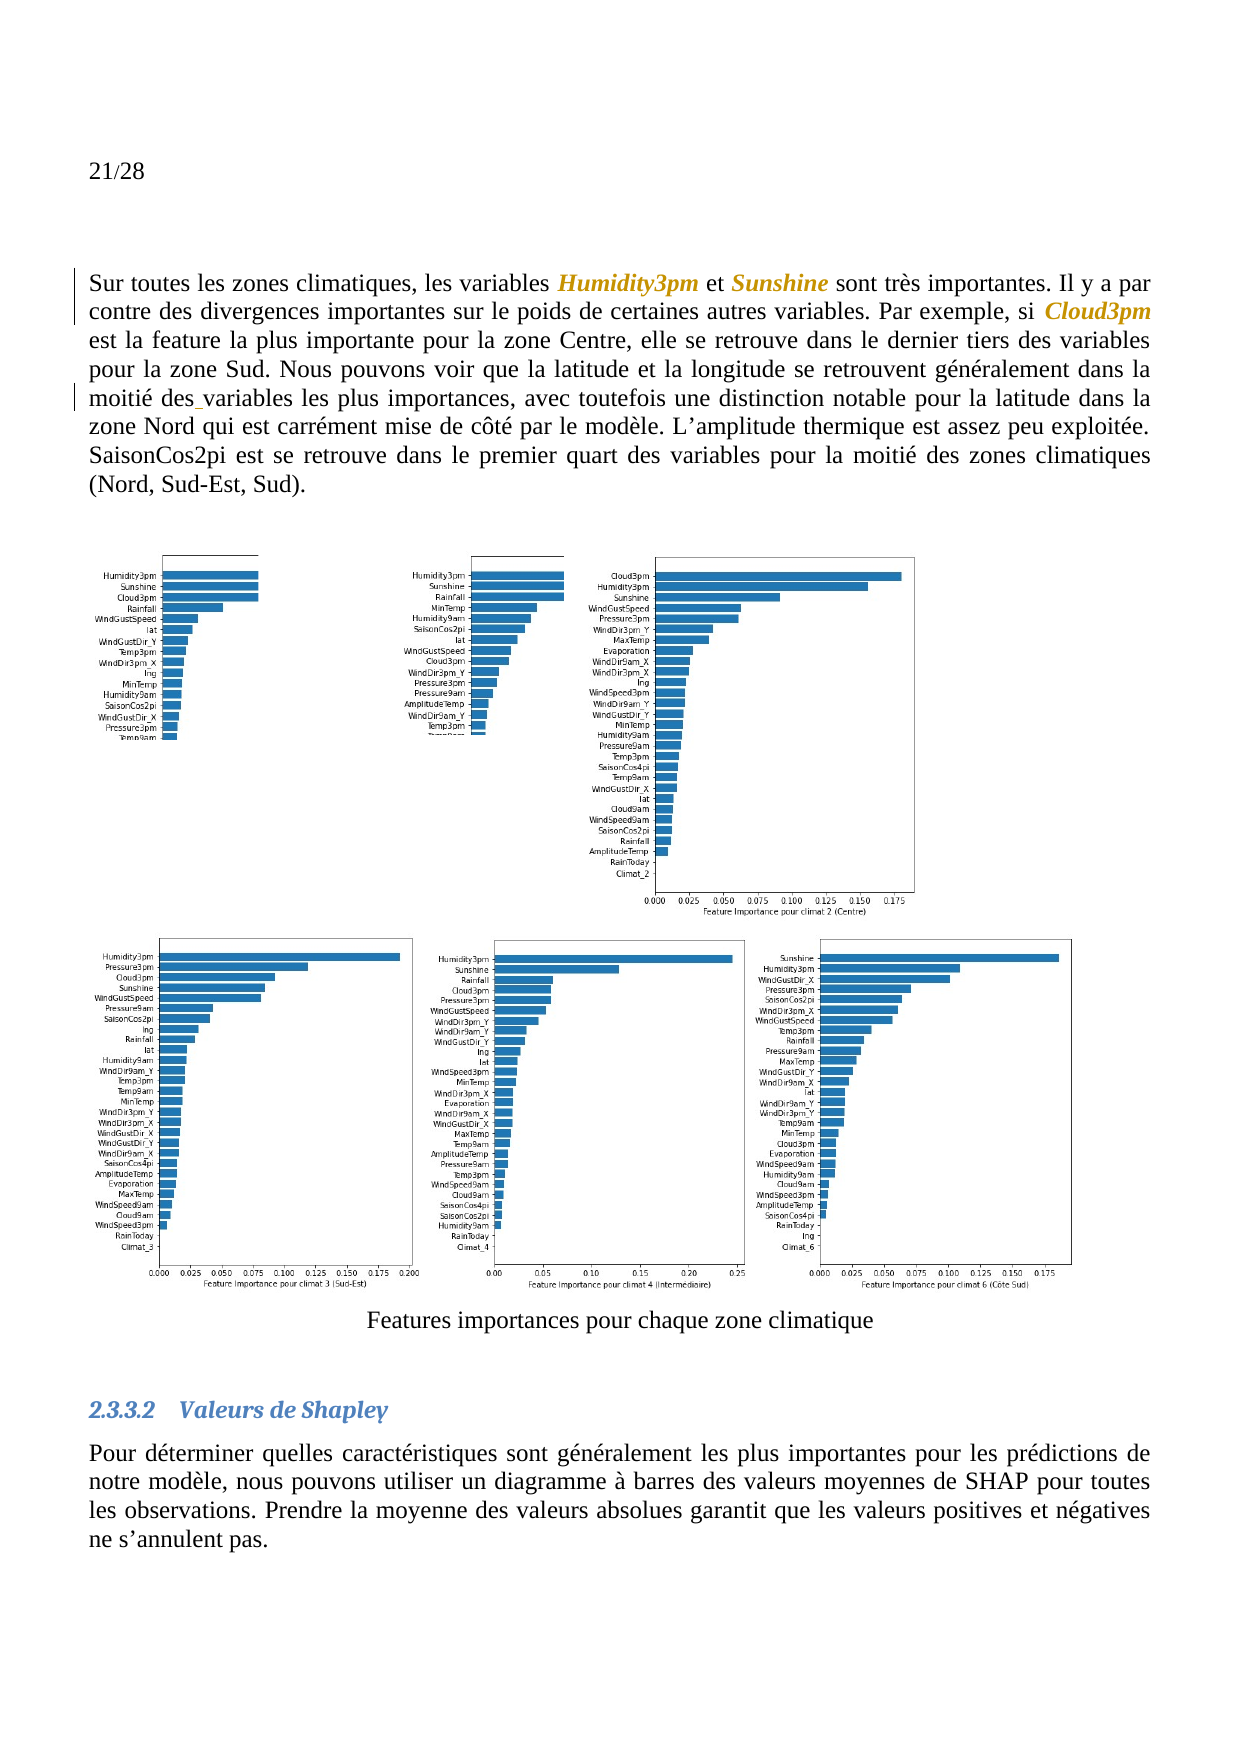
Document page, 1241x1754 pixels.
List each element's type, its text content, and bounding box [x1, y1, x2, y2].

picture [94, 551, 736, 928]
picture [753, 551, 1089, 921]
text Features importances pour chaque zone climatique [89, 1306, 1152, 1334]
text Pour déterminer quelles caractéristiques sont généralement les plus importantes pour les prédictions de notre modèle, nous pouvons utiliser un diagramme à barres des valeurs moyennes de SHAP pour toutes les observations. Prendre la moyenne des valeurs absolues garantit que les valeurs positives et négatives ne s’annulent pas. [89, 1438, 1152, 1553]
subtitle Valeurs de Shapley [89, 1396, 1152, 1425]
text Sur toutes les zones climatiques, les variables Humidity3pm et Sunshine sont très importantes. Il y a par contre des divergences importantes sur le poids de certaines autres variables. Par exemple, si Cloud3pm est la feature la plus importante pour la zone Centre, elle se retrouve dans le dernier tiers des variables pour la zone Sud. Nous pouvons voir que la latitude et la longitude se retrouvent généralement dans la moitié des variables les plus importances, avec toutefois une distinction notable pour la latitude dans la zone Nord qui est carrément mise de côté par le modèle. L’amplitude thermique est assez peu exploitée. SaisonCos2pi est se retrouve dans le premier quart des variables pour la moitié des zones climatiques (Nord, Sud-Est, Sud). [89, 268, 1152, 498]
picture [88, 932, 1074, 1293]
